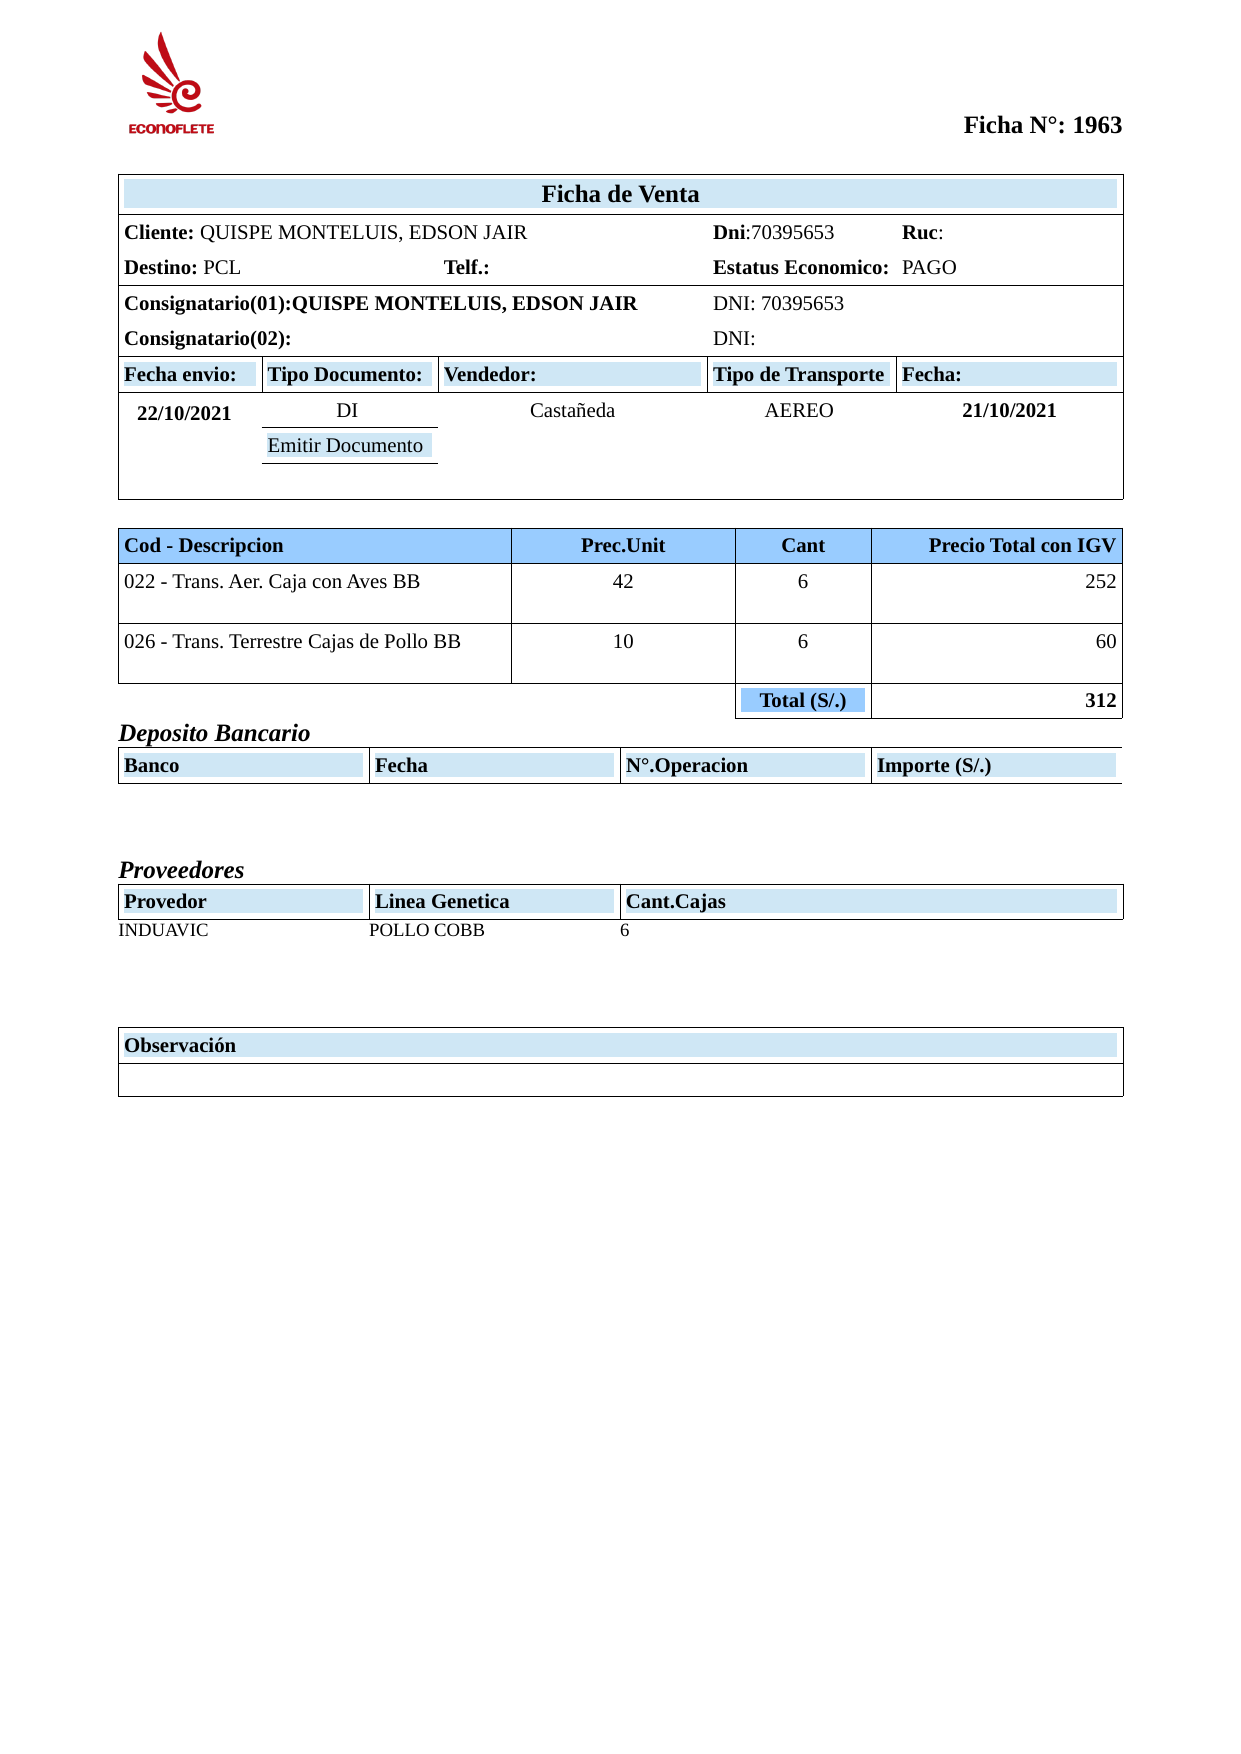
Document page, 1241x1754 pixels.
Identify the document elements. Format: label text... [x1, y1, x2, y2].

table_cell DNI: 70395653 [707, 286, 1123, 321]
table_cell POLLO COBB [369, 920, 620, 941]
table_cell Consignatario(02): [119, 321, 707, 356]
table_cell [620, 1006, 1123, 1027]
table_cell [118, 963, 369, 984]
table_header Ficha de Venta [119, 175, 1123, 214]
table_cell [118, 1006, 369, 1027]
table_cell 60 [872, 624, 1122, 682]
table_cell Consignatario(01):QUISPE MONTELUIS, EDSON JAIR [119, 286, 707, 321]
table_cell [620, 831, 871, 855]
table_cell [871, 807, 1122, 831]
table_cell 6 [736, 564, 871, 623]
table_cell [118, 831, 369, 855]
table_cell Telf.: [438, 249, 707, 285]
table_cell [369, 1006, 620, 1027]
table_cell Total (S/.) [736, 684, 871, 718]
text Deposito Bancario [118, 718, 1122, 747]
table_cell Dni:70395653 [707, 215, 896, 249]
table_cell Tipo Documento: [263, 357, 438, 392]
table_cell PAGO [896, 249, 1123, 285]
table_header Provedor [119, 885, 369, 919]
table_cell Castañeda [438, 393, 707, 498]
table_cell 026 - Trans. Terrestre Cajas de Pollo BB [119, 624, 511, 682]
table_cell [118, 784, 369, 807]
table_header Cant.Cajas [621, 885, 1123, 919]
table_cell 252 [872, 564, 1122, 623]
table_header Precio Total con IGV [872, 529, 1122, 563]
table_cell Estatus Economico: [707, 249, 896, 285]
table_cell [369, 941, 620, 962]
table_cell Destino: PCL [119, 249, 438, 285]
table_cell Tipo de Transporte [708, 357, 896, 392]
table_cell [369, 831, 620, 855]
table_cell [620, 963, 1123, 984]
table_cell 10 [512, 624, 735, 682]
table_cell [369, 807, 620, 831]
table_header Banco [119, 748, 369, 782]
table_header Observación [119, 1028, 1123, 1063]
picture [118, 31, 225, 134]
table_cell [620, 984, 1123, 1006]
table_cell [118, 807, 369, 831]
table_cell [369, 984, 620, 1006]
table_cell Ruc: [896, 215, 1123, 249]
table_cell 21/10/2021 [896, 393, 1123, 498]
table_cell 6 [736, 624, 871, 682]
table_header Linea Genetica [370, 885, 620, 919]
table_header Fecha [370, 748, 620, 782]
table_header Prec.Unit [512, 529, 735, 563]
table_cell [620, 941, 1123, 962]
table_cell Vendedor: [439, 357, 707, 392]
table_cell 22/10/2021 [119, 393, 262, 498]
table_cell [511, 684, 735, 718]
table_cell [369, 963, 620, 984]
table_header N°.Operacion [621, 748, 871, 782]
table_cell Fecha envio: [119, 357, 262, 392]
table_cell INDUAVIC [118, 920, 369, 941]
table_cell 022 - Trans. Aer. Caja con Aves BB [119, 564, 511, 623]
table_cell [262, 464, 438, 498]
table_cell Fecha: [897, 357, 1123, 392]
table_cell [369, 784, 620, 807]
table_cell DNI: [707, 321, 1123, 356]
text Proveedores [118, 855, 1122, 883]
table_cell [119, 1064, 1123, 1096]
table_cell 6 [620, 920, 1123, 941]
table_cell [118, 941, 369, 962]
table_cell [118, 984, 369, 1006]
table_cell Cliente: QUISPE MONTELUIS, EDSON JAIR [119, 215, 707, 249]
table_header Cod - Descripcion [119, 529, 511, 563]
table_cell 42 [512, 564, 735, 623]
table_cell 312 [872, 684, 1122, 718]
table_cell [118, 684, 511, 718]
table_cell [871, 831, 1122, 855]
table_header Cant [736, 529, 871, 563]
table_header Importe (S/.) [872, 748, 1122, 782]
table_cell [620, 784, 871, 807]
table_cell DI [262, 393, 438, 427]
table_cell [871, 784, 1122, 807]
table_cell AEREO [707, 393, 896, 498]
table_cell Emitir Documento [262, 428, 438, 463]
table_cell [620, 807, 871, 831]
